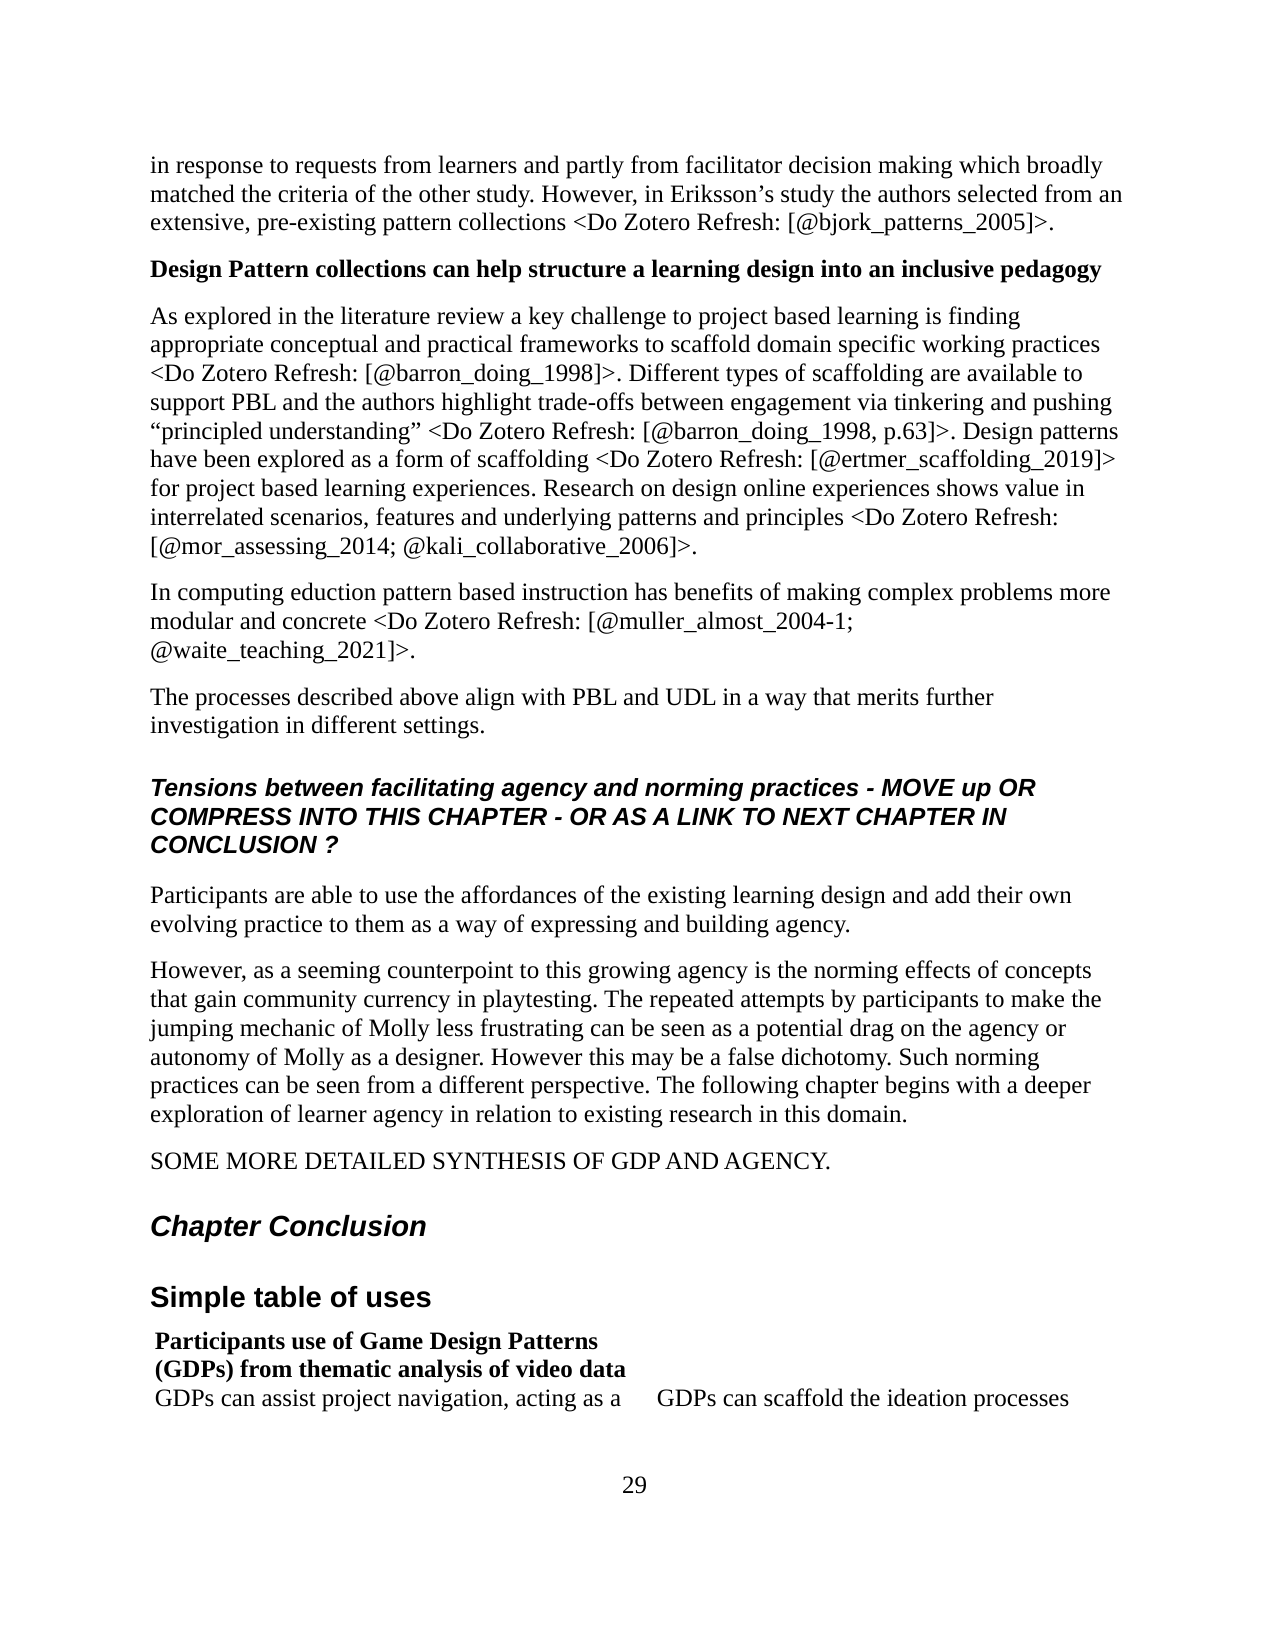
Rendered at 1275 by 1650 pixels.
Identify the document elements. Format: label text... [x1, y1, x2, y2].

subtitle Chapter Conclusion [150, 1209, 1125, 1242]
text SOME MORE DETAILED SYNTHESIS OF GDP AND AGENCY. [150, 1146, 1125, 1175]
text Participants are able to use the affordances of the existing learning design and add their own evolving practice to them as a way of expressing and building agency. [150, 880, 1125, 938]
table_cell GDPs can scaffold the ideation processes [652, 1383, 1125, 1412]
text As explored in the literature review a key challenge to project based learning is finding appropriate conceptual and practical frameworks to scaffold domain specific working practices <Do Zotero Refresh: [@barron_doing_1998]>. Different types of scaffolding are available to support PBL and the authors highlight trade-offs between engagement via tinkering and pushing “principled understanding” <Do Zotero Refresh: [@barron_doing_1998, p.63]>. Design patterns have been explored as a form of scaffolding <Do Zotero Refresh: [@ertmer_scaffolding_2019]> for project based learning experiences. Research on design online experiences shows value in interrelated scenarios, features and underlying patterns and principles <Do Zotero Refresh: [@mor_assessing_2014; @kali_collaborative_2006]>. [150, 301, 1125, 559]
table_header [652, 1326, 1125, 1383]
text The processes described above align with PBL and UDL in a way that merits further investigation in different settings. [150, 682, 1125, 739]
table_cell GDPs can assist project navigation, acting as a [150, 1383, 652, 1412]
subtitle Simple table of uses [150, 1280, 1125, 1313]
text in response to requests from learners and partly from facilitator decision making which broadly matched the criteria of the other study. However, in Eriksson’s study the authors selected from an extensive, pre-existing pattern collections <Do Zotero Refresh: [@bjork_patterns_2005]>. [150, 150, 1125, 236]
text In computing eduction pattern based instruction has benefits of making complex problems more modular and concrete <Do Zotero Refresh: [@muller_almost_2004-1; @waite_teaching_2021]>. [150, 577, 1125, 664]
text Design Pattern collections can help structure a learning design into an inclusive pedagogy [150, 254, 1125, 283]
subtitle Tensions between facilitating agency and norming practices - MOVE up OR COMPRESS INTO THIS CHAPTER - OR AS A LINK TO NEXT CHAPTER IN CONCLUSION ? [150, 773, 1125, 859]
text However, as a seeming counterpoint to this growing agency is the norming effects of concepts that gain community currency in playtesting. The repeated attempts by participants to make the jumping mechanic of Molly less frustrating can be seen as a potential drag on the agency or autonomy of Molly as a designer. However this may be a false dichotomy. Such norming practices can be seen from a different perspective. The following chapter begins with a deeper exploration of learner agency in relation to existing research in this domain. [150, 956, 1125, 1128]
table_header Participants use of Game Design Patterns (GDPs) from thematic analysis of video data [150, 1326, 652, 1383]
